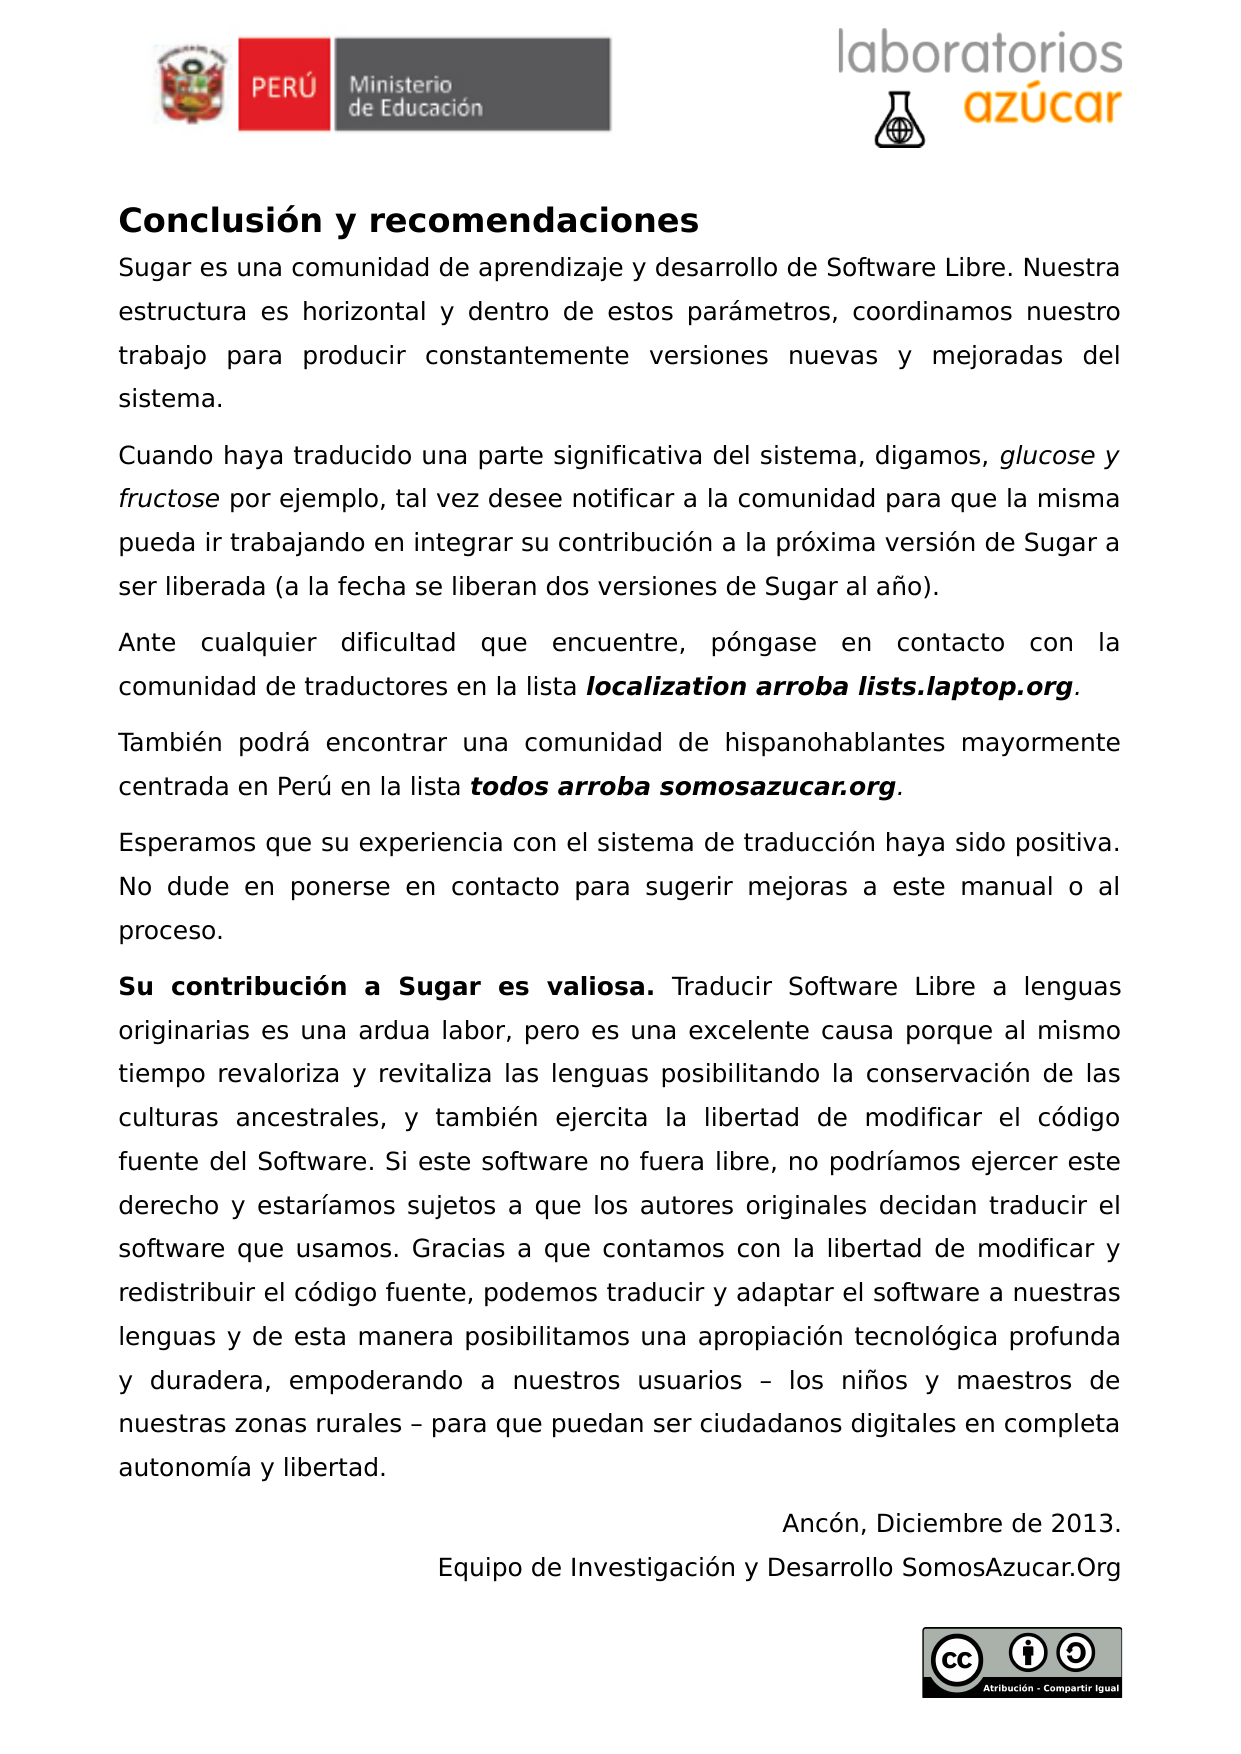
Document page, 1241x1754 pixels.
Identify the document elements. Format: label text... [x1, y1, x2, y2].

picture [838, 28, 1123, 148]
subtitle Conclusión y recomendaciones [118, 202, 1122, 241]
text También podrá encontrar una comunidad de hispanohablantes mayormente centrada en Perú en la lista todos arroba somosazucar.org. [118, 728, 1122, 801]
text Ante cualquier dificultad que encuentre, póngase en contacto con la comunidad de traductores en la lista localization arroba lists.laptop.org. [118, 628, 1122, 701]
text Ancón, Diciembre de 2013. Equipo de Investigación y Desarrollo SomosAzucar.Org [118, 1509, 1122, 1582]
text Su contribución a Sugar es valiosa. Traducir Software Libre a lenguas originarias es una ardua labor, pero es una excelente causa porque al mismo tiempo revaloriza y revitaliza las lenguas posibilitando la conservación de las culturas ancestrales, y también ejercita la libertad de modificar el código fuente del Software. Si este software no fuera libre, no podríamos ejercer este derecho y estaríamos sujetos a que los autores originales decidan traducir el software que usamos. Gracias a que contamos con la libertad de modificar y redistribuir el código fuente, podemos traducir y adaptar el software a nuestras lenguas y de esta manera posibilitamos una apropiación tecnológica profunda y duradera, empoderando a nuestros usuarios – los niños y maestros de nuestras zonas rurales – para que puedan ser ciudadanos digitales en completa autonomía y libertad. [118, 972, 1122, 1482]
text Cuando haya traducido una parte significativa del sistema, digamos, glucose y fructose por ejemplo, tal vez desee notificar a la comunidad para que la misma pueda ir trabajando en integrar su contribución a la próxima versión de Sugar a ser liberada (a la fecha se liberan dos versiones de Sugar al año). [118, 441, 1122, 601]
picture [922, 1627, 1123, 1698]
text Esperamos que su experiencia con el sistema de traducción haya sido positiva. No dude en ponerse en contacto para sugerir mejoras a este manual o al proceso. [118, 828, 1122, 945]
picture [137, 22, 631, 148]
text Sugar es una comunidad de aprendizaje y desarrollo de Software Libre. Nuestra estructura es horizontal y dentro de estos parámetros, coordinamos nuestro trabajo para producir constantemente versiones nuevas y mejoradas del sistema. [118, 253, 1122, 414]
